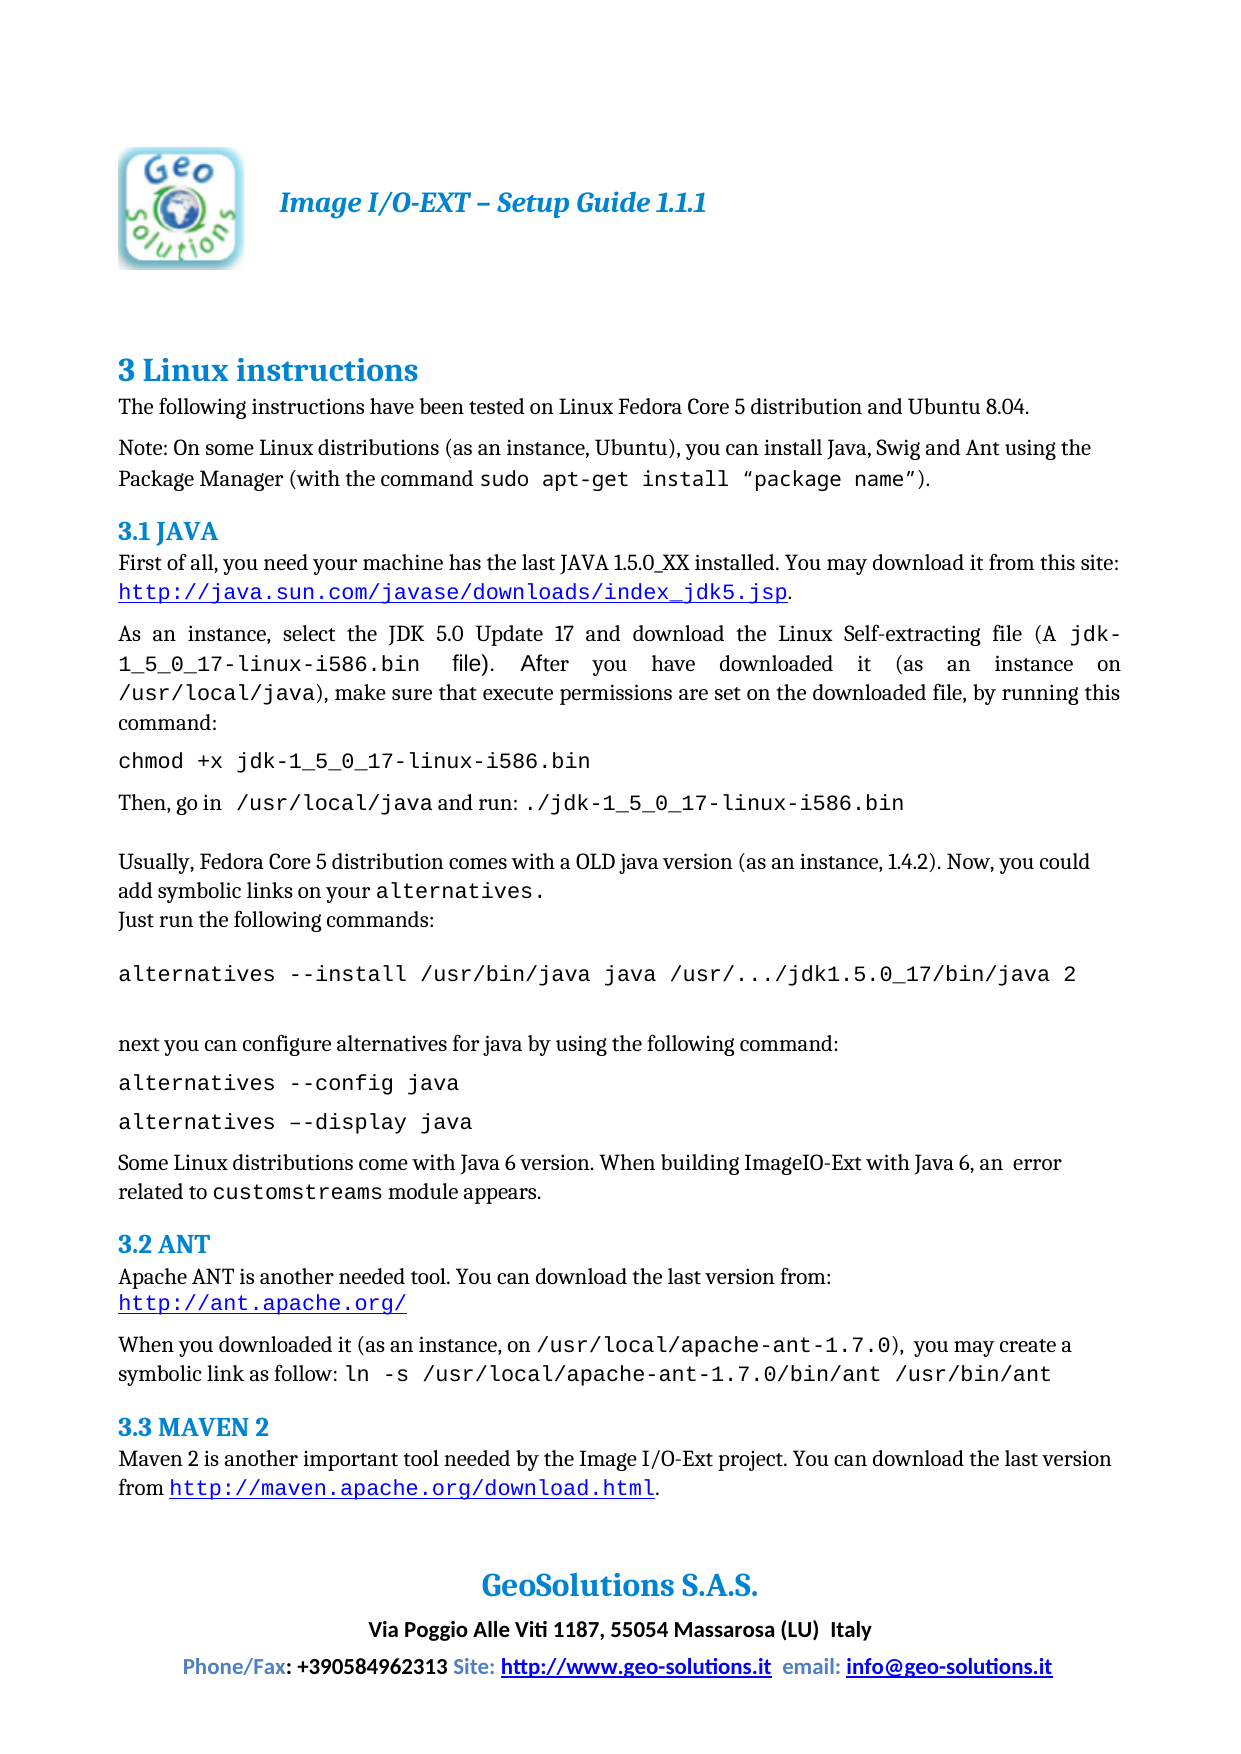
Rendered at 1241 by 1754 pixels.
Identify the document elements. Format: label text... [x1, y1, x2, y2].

text The following instructions have been tested on Linux Fedora Core 5 distribution and Ubuntu 8.04. [118, 394, 1122, 420]
picture [118, 147, 245, 270]
text chmod +x jdk-1_5_0_17-linux-i586.bin [118, 751, 1122, 776]
subtitle Linux instructions [118, 352, 1122, 390]
subtitle JAVA [118, 516, 1122, 547]
text Note: On some Linux distributions (as an instance, Ubuntu), you can install Java, Swig and Ant using the Package Manager (with the command sudo apt-get install “package name”). [118, 434, 1122, 492]
text alternatives --config java [118, 1072, 1122, 1097]
subtitle ANT [118, 1229, 1122, 1261]
text As an instance, select the JDK 5.0 Update 17 and download the Linux Self-extracting file (A jdk-1_5_0_17-linux-i586.bin file). After you have downloaded it (as an instance on /usr/local/java), make sure that execute permissions are set on the downloaded file, by running this command: [118, 621, 1122, 736]
text Then, go in /usr/local/java and run: ./jdk-1_5_0_17-linux-i586.bin Usually, Fedora Core 5 distribution comes with a OLD java version (as an instance, 1.4.2). Now, you could add symbolic links on your alternatives. Just run the following commands: alternatives --install /usr/bin/java java /usr/.../jdk1.5.0_17/bin/java 2 [118, 790, 1122, 1017]
text When you downloaded it (as an instance, on /usr/local/apache-ant-1.7.0), you may create a symbolic link as follow: ln -s /usr/local/apache-ant-1.7.0/bin/ant /usr/bin/ant [118, 1331, 1122, 1388]
text Some Linux distributions come with Java 6 version. When building ImageIO-Ext with Java 6, an error related to customstreams module appears. [118, 1150, 1122, 1206]
text First of all, you need your machine has the last JAVA 1.5.0_XX installed. You may download it from this site: http://java.sun.com/javase/downloads/index_jdk5.jsp. [118, 550, 1122, 606]
text Apache ANT is another needed tool. You can download the last version from: http://ant.apache.org/ [118, 1264, 1122, 1317]
text alternatives –-display java [118, 1111, 1122, 1136]
subtitle MAVEN 2 [118, 1412, 1122, 1443]
text next you can configure alternatives for java by using the following command: [118, 1031, 1122, 1058]
text Maven 2 is another important tool needed by the Image I/O-Ext project. You can download the last version from http://maven.apache.org/download.html. [118, 1446, 1122, 1502]
